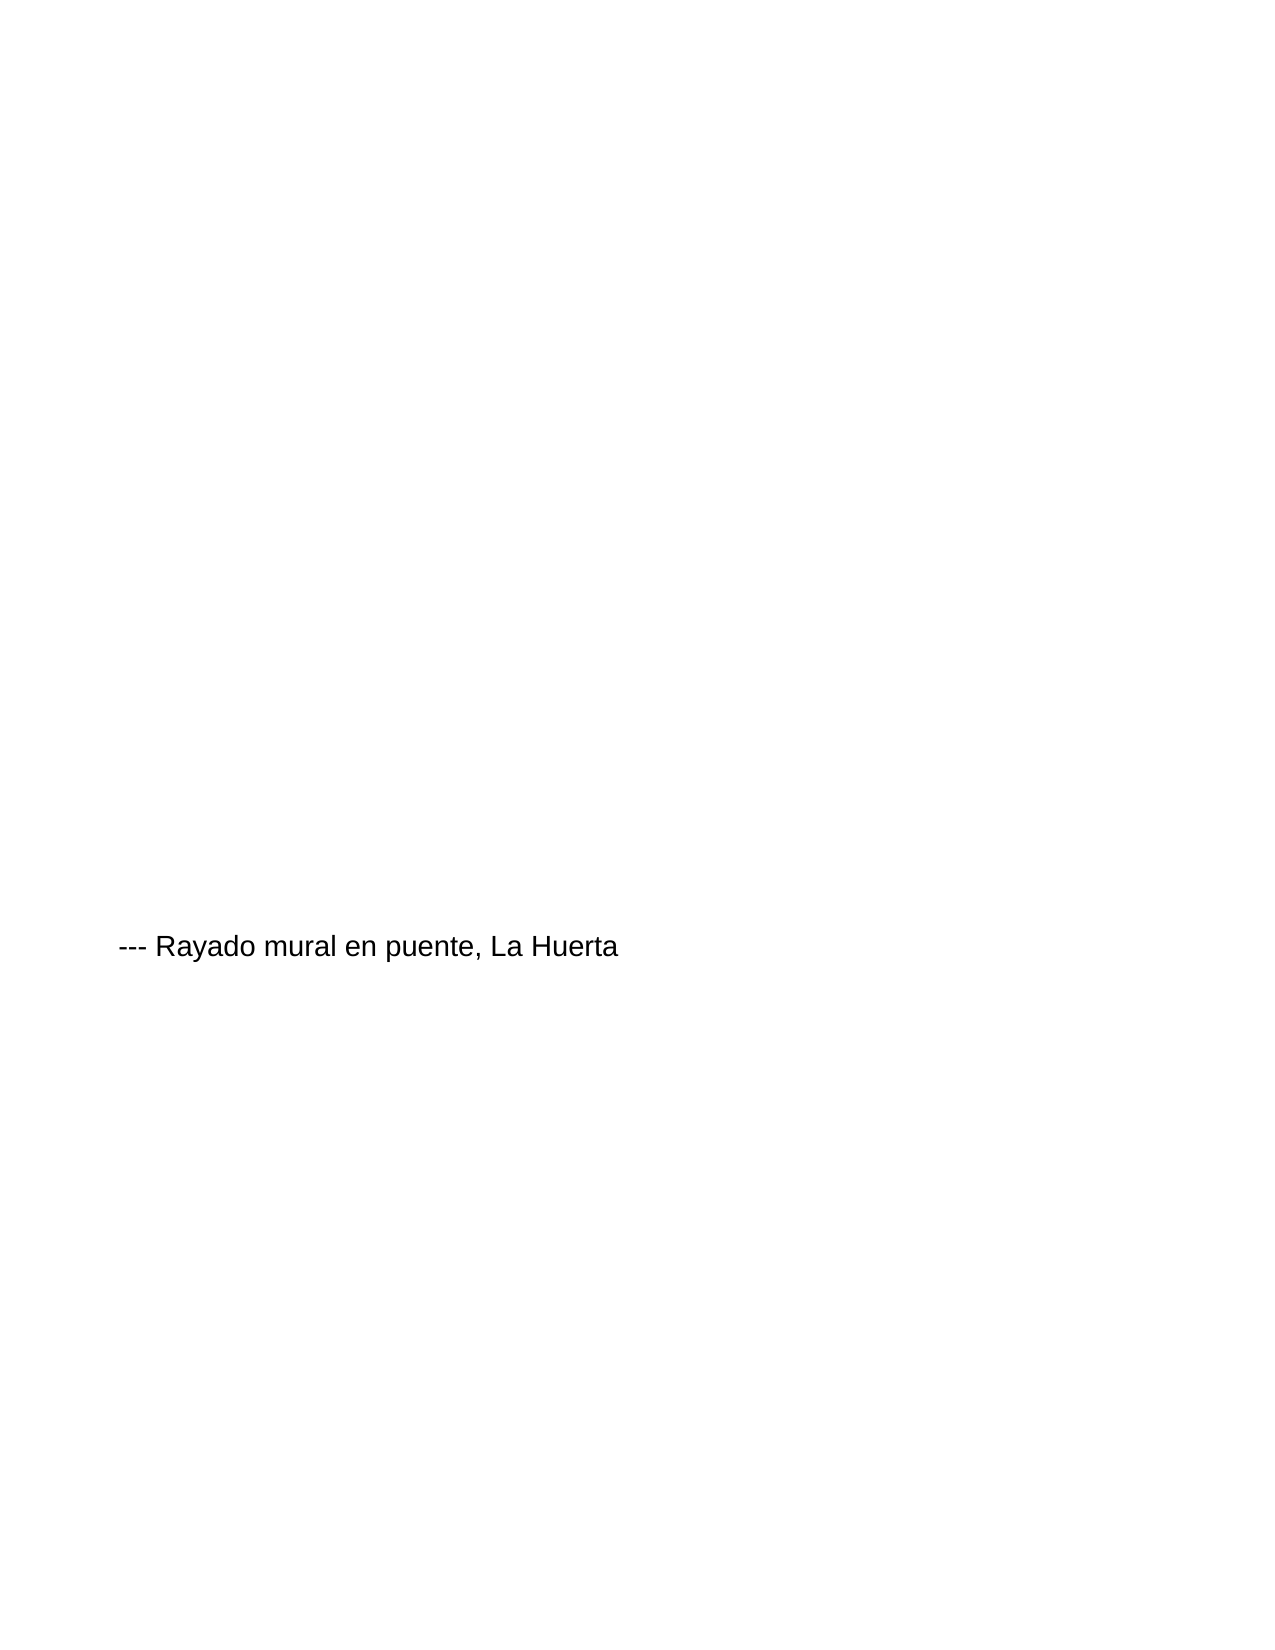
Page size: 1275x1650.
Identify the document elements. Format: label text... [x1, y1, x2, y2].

text --- Rayado mural en puente, La Huerta [118, 118, 1157, 963]
